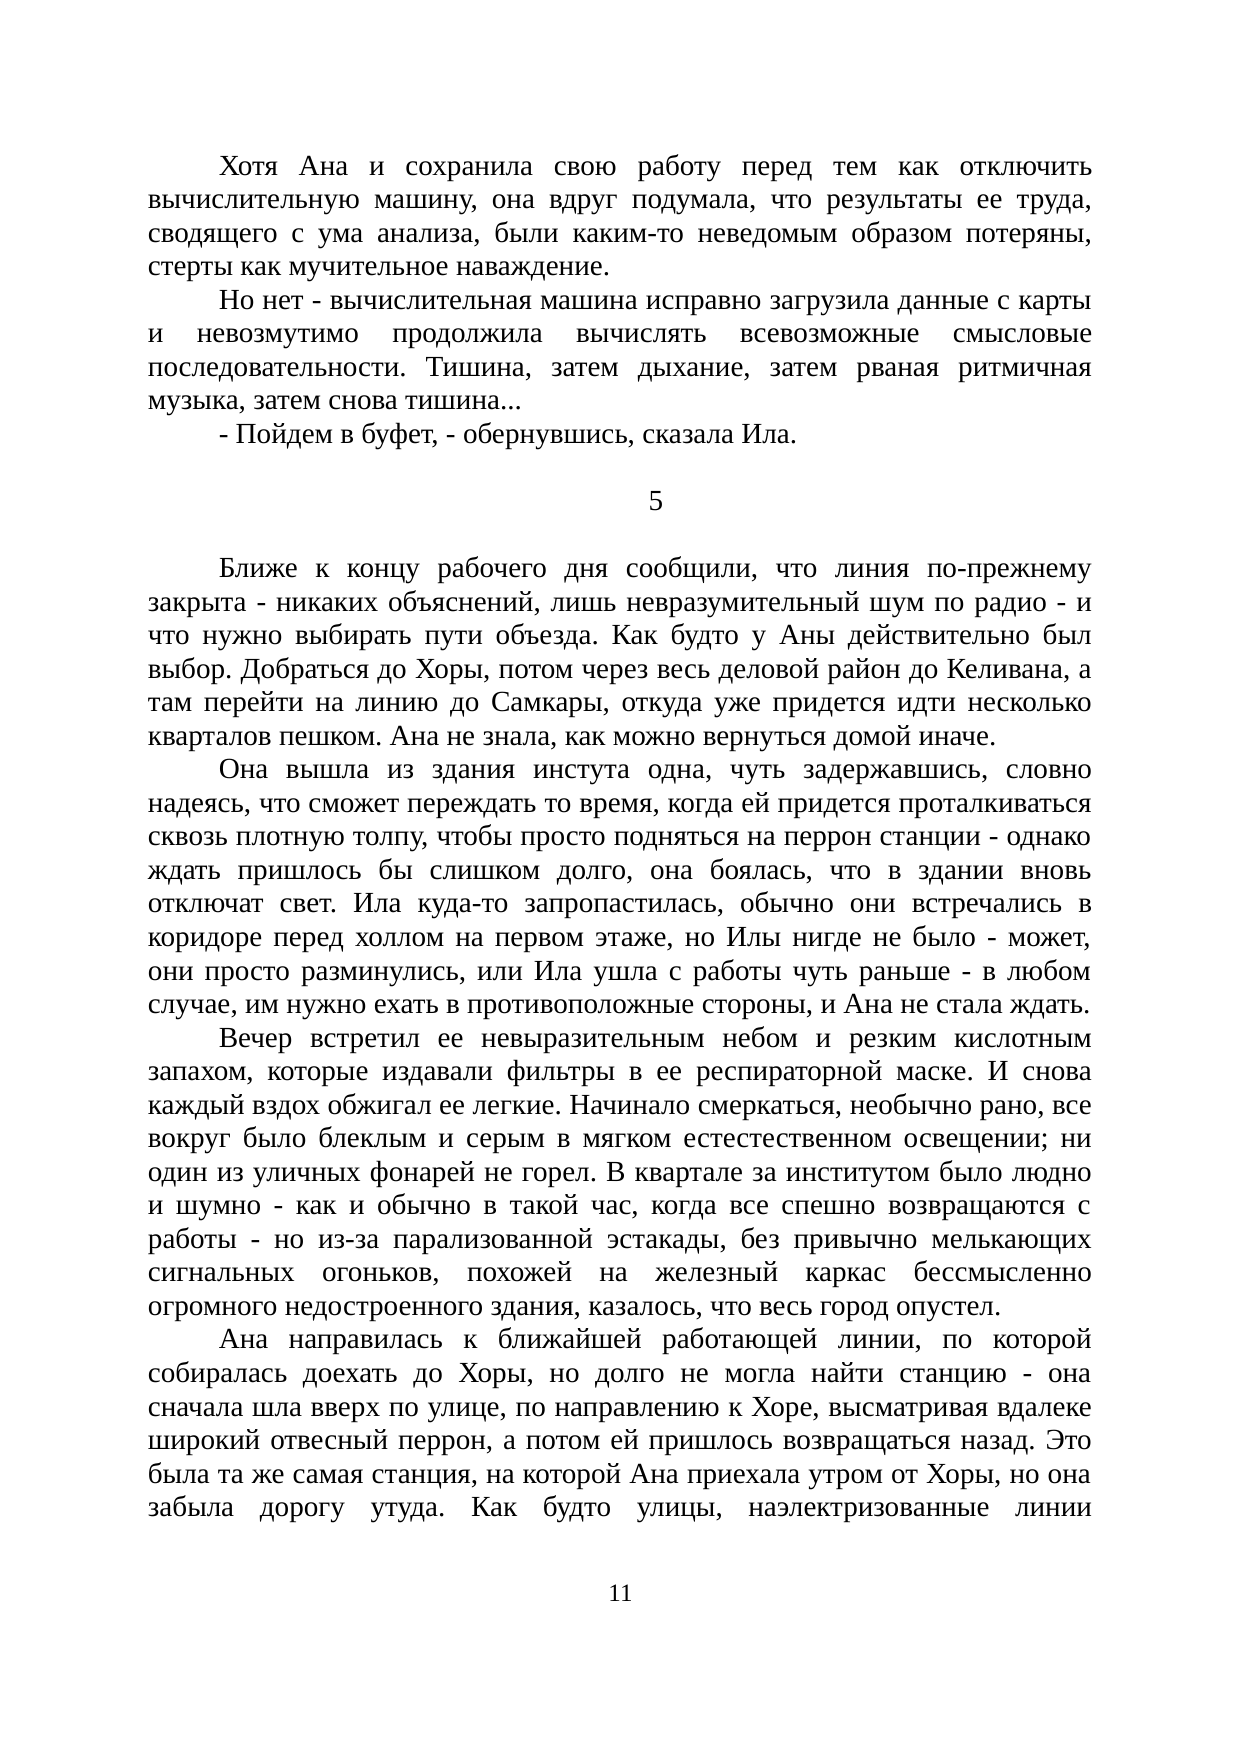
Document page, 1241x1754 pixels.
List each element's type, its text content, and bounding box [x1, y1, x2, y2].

text Ближе к концу рабочего дня сообщили, что линия по-прежнему закрыта - никаких объяснений, лишь невразумительный шум по радио - и что нужно выбирать пути объезда. Как будто у Аны действительно был выбор. Добраться до Хоры, потом через весь деловой район до Келивана, а там перейти на линию до Самкары, откуда уже придется идти несколько кварталов пешком. Ана не знала, как можно вернуться домой иначе. [148, 550, 1093, 751]
text - Пойдем в буфет, - обернувшись, сказала Ила. [148, 416, 1093, 449]
text Но нет - вычислительная машина исправно загрузила данные с карты и невозмутимо продолжила вычислять всевозможные смысловые последовательности. Тишина, затем дыхание, затем рваная ритмичная музыка, затем снова тишина... [148, 282, 1093, 416]
text 5 [148, 483, 1093, 517]
text Хотя Ана и сохранила свою работу перед тем как отключить вычислительную машину, она вдруг подумала, что результаты ее труда, сводящего с ума анализа, были каким-то неведомым образом потеряны, стерты как мучительное наваждение. [148, 148, 1093, 282]
text Она вышла из здания инстута одна, чуть задержавшись, словно надеясь, что сможет переждать то время, когда ей придется проталкиваться сквозь плотную толпу, чтобы просто подняться на перрон станции - однако ждать пришлось бы слишком долго, она боялась, что в здании вновь отключат свет. Ила куда-то запропастилась, обычно они встречались в коридоре перед холлом на первом этаже, но Илы нигде не было - может, они просто разминулись, или Ила ушла с работы чуть раньше - в любом случае, им нужно ехать в противоположные стороны, и Ана не стала ждать. [148, 751, 1093, 1020]
text Вечер встретил ее невыразительным небом и резким кислотным запахом, которые издавали фильтры в ее респираторной маске. И снова каждый вздох обжигал ее легкие. Начинало смеркаться, необычно рано, все вокруг было блеклым и серым в мягком естестественном освещении; ни один из уличных фонарей не горел. В квартале за институтом было людно и шумно - как и обычно в такой час, когда все спешно возвращаются с работы - но из-за парализованной эстакады, без привычно мелькающих сигнальных огоньков, похожей на железный каркас бессмысленно огромного недостроенного здания, казалось, что весь город опустел. [148, 1020, 1093, 1322]
text Ана направилась к ближайшей работающей линии, по которой собиралась доехать до Хоры, но долго не могла найти станцию - она сначала шла вверх по улице, по направлению к Хоре, высматривая вдалеке широкий отвесный перрон, а потом ей пришлось возвращаться назад. Это была та же самая станция, на которой Ана приехала утром от Хоры, но она забыла дорогу утуда. Как будто улицы, наэлектризованные линии [148, 1322, 1093, 1523]
